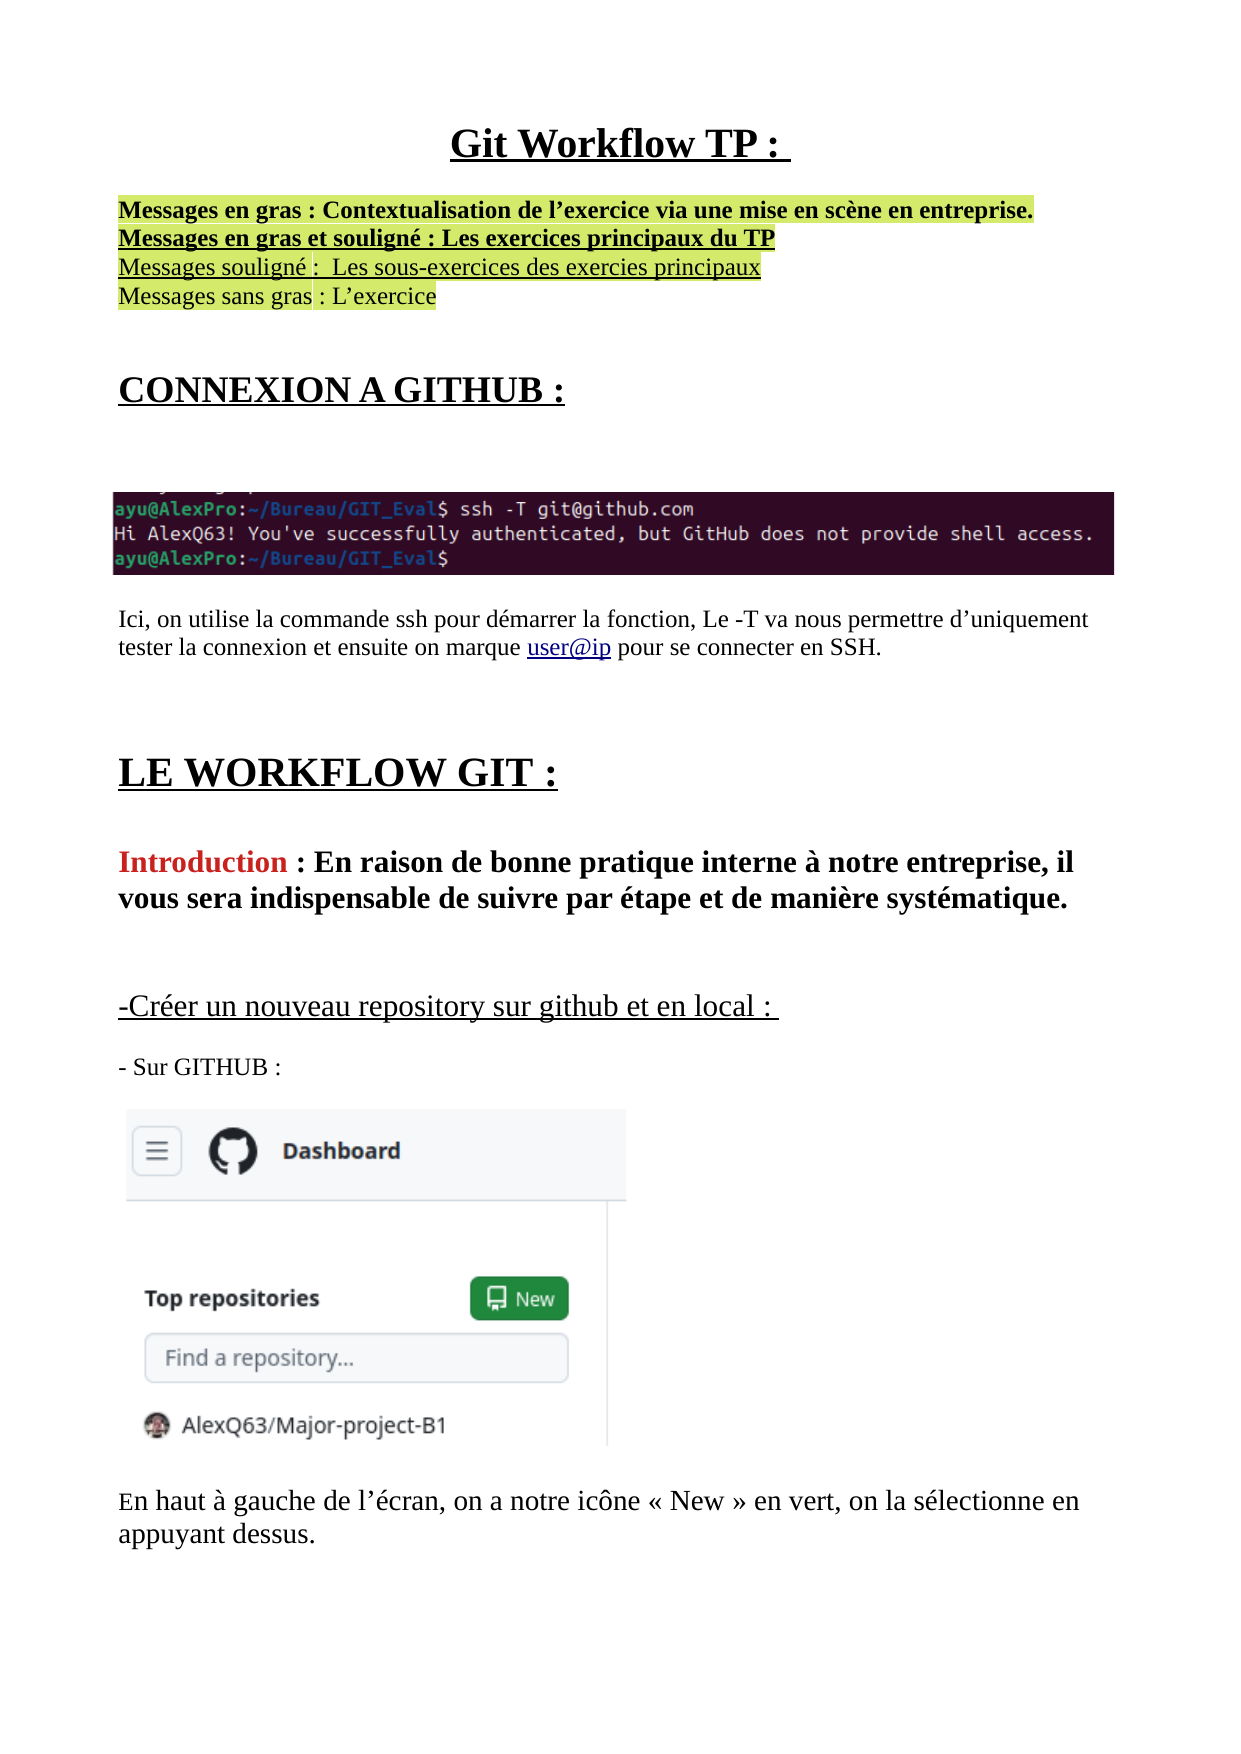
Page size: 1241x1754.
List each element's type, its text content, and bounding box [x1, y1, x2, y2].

picture [126, 1109, 627, 1446]
text LE WORKFLOW GIT : [118, 747, 1122, 795]
picture [110, 492, 1115, 575]
text Messages sans gras : L’exercice [118, 281, 1122, 310]
text Ici, on utilise la commande ssh pour démarrer la fonction, Le -T va nous permettre d’uniquement tester la connexion et ensuite on marque user@ip pour se connecter en SSH. [118, 604, 1122, 661]
text Introduction : En raison de bonne pratique interne à notre entreprise, il vous sera indispensable de suivre par étape et de manière systématique. [118, 843, 1122, 915]
text Messages en gras : Contextualisation de l’exercice via une mise en scène en entreprise. [118, 195, 1122, 223]
text Messages souligné : Les sous-exercices des exercies principaux [118, 252, 1122, 281]
text CONNEXION A GITHUB : [118, 367, 1122, 410]
text Messages en gras et souligné : Les exercices principaux du TP [118, 223, 1122, 252]
text En haut à gauche de l’écran, on a notre icône « New » en vert, on la sélectionne en appuyant dessus. [118, 1483, 1122, 1550]
text Git Workflow TP : [118, 118, 1122, 166]
text - Sur GITHUB : [118, 1052, 1122, 1080]
text -Créer un nouveau repository sur github et en local : [118, 987, 1122, 1023]
